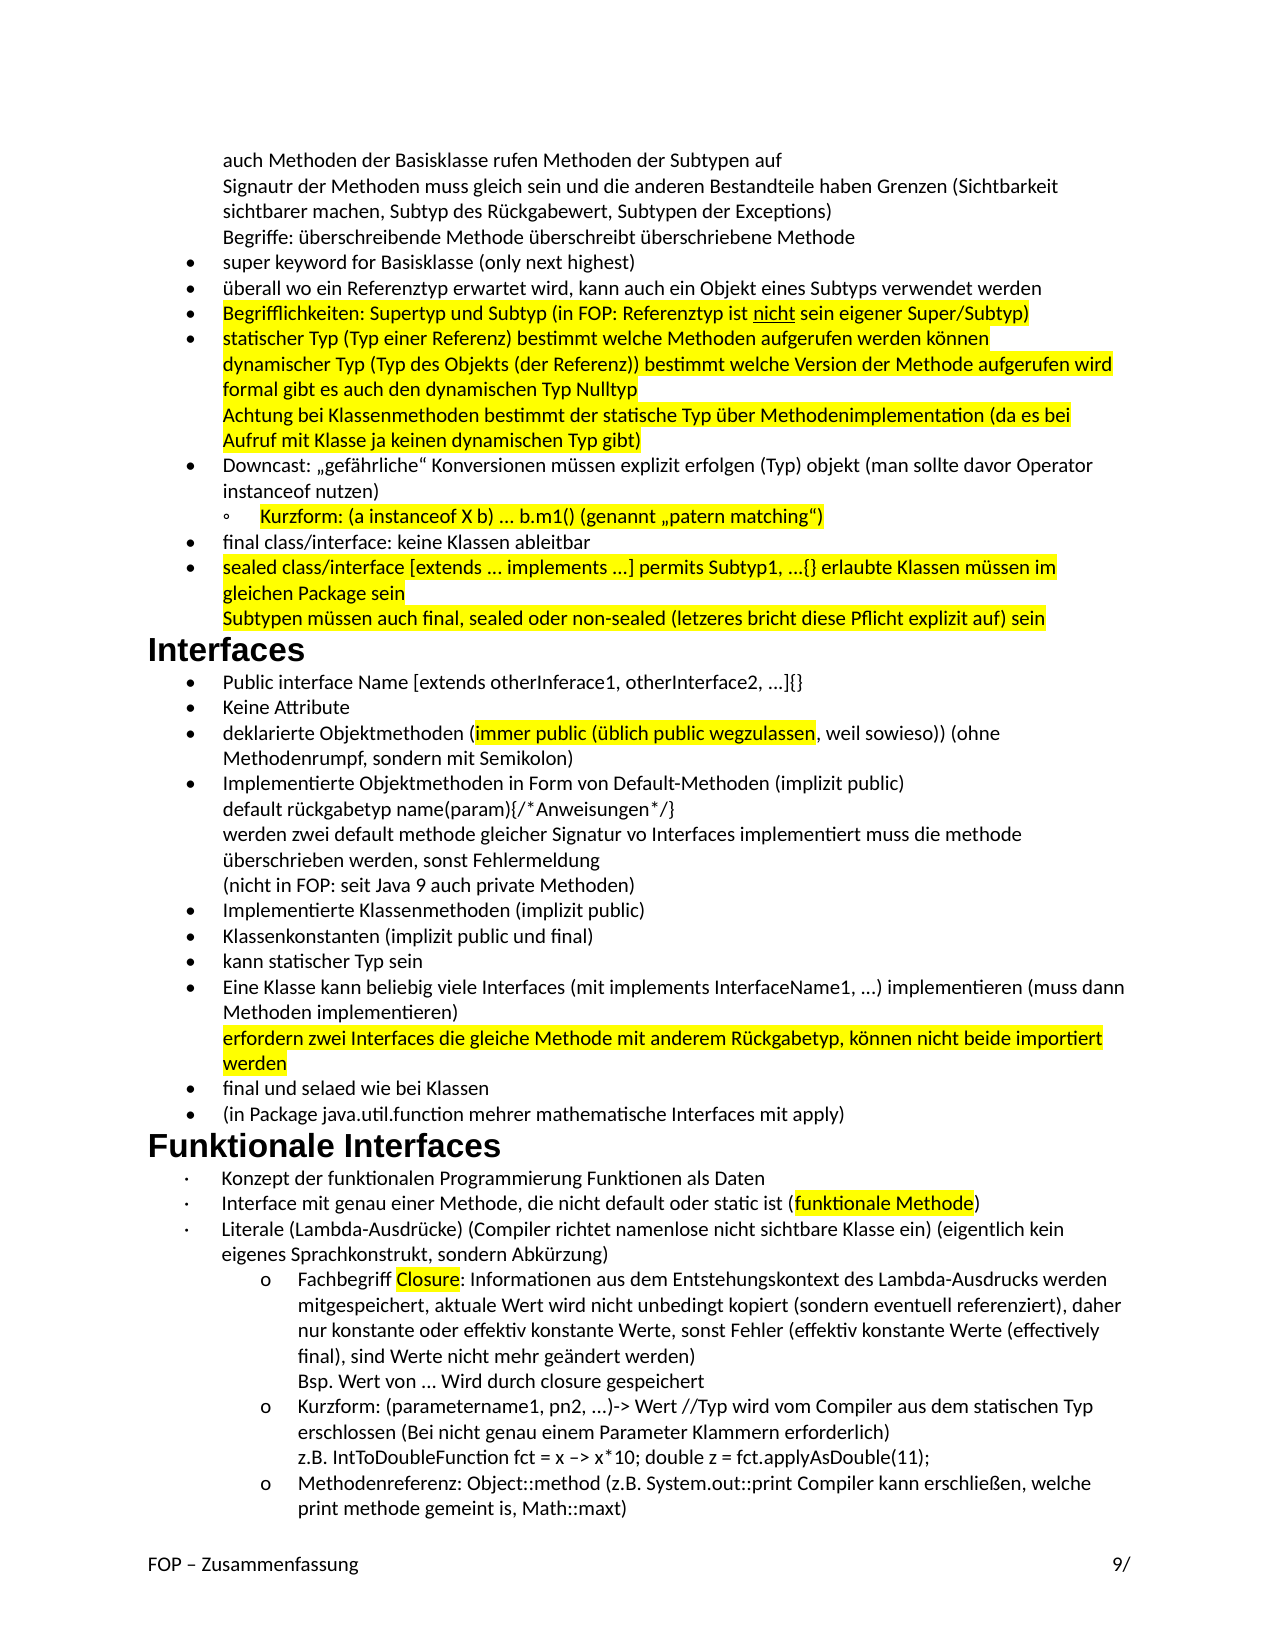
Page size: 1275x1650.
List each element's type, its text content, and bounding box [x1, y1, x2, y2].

list super keyword for Basisklasse (only next highest) [185, 249, 1127, 275]
list Interface mit genau einer Methode, die nicht default oder static ist (funktionale Methode) [184, 1190, 1127, 1216]
list Kurzform: (a instanceof X b) ... b.m1() (genannt „patern matching“) [223, 503, 1127, 529]
list überall wo ein Referenztyp erwartet wird, kann auch ein Objekt eines Subtyps verwendet werden [185, 275, 1127, 300]
list final und selaed wie bei Klassen [185, 1076, 1127, 1101]
subtitle Funktionale Interfaces [148, 1126, 1127, 1165]
list Eine Klasse kann beliebig viele Interfaces (mit implements InterfaceName1, ...) implementieren (muss dann Methoden implementieren) erfordern zwei Interfaces die gleiche Methode mit anderem Rückgabetyp, können nicht beide importiert werden [185, 974, 1127, 1076]
list Konzept der funktionalen Programmierung Funktionen als Daten [184, 1165, 1127, 1190]
list Fachbegriff Closure: Informationen aus dem Entstehungskontext des Lambda-Ausdrucks werden mitgespeichert, aktuale Wert wird nicht unbedingt kopiert (sondern eventuell referenziert), daher nur konstante oder effektiv konstante Werte, sonst Fehler (effektiv konstante Werte (effectively final), sind Werte nicht mehr geändert werden) Bsp. Wert von ... Wird durch closure gespeichert [260, 1267, 1127, 1394]
list deklarierte Objektmethoden (immer public (üblich public wegzulassen, weil sowieso)) (ohne Methodenrumpf, sondern mit Semikolon) [185, 720, 1127, 771]
list statischer Typ (Typ einer Referenz) bestimmt welche Methoden aufgerufen werden können dynamischer Typ (Typ des Objekts (der Referenz)) bestimmt welche Version der Methode aufgerufen wird formal gibt es auch den dynamischen Typ Nulltyp Achtung bei Klassenmethoden bestimmt der statische Typ über Methodenimplementation (da es bei Aufruf mit Klasse ja keinen dynamischen Typ gibt) [185, 326, 1127, 453]
list Implementierte Objektmethoden in Form von Default-Methoden (implizit public) default rückgabetyp name(param){/*Anweisungen*/} werden zwei default methode gleicher Signatur vo Interfaces implementiert muss die methode überschrieben werden, sonst Fehlermeldung (nicht in FOP: seit Java 9 auch private Methoden) [185, 771, 1127, 898]
list Downcast: „gefährliche“ Konversionen müssen explizit erfolgen (Typ) objekt (man sollte davor Operator instanceof nutzen) [185, 453, 1127, 503]
list Implementierte Klassenmethoden (implizit public) [185, 898, 1127, 923]
list Methodenreferenz: Object::method (z.B. System.out::print Compiler kann erschließen, welche print methode gemeint is, Math::maxt) [260, 1470, 1127, 1521]
list (in Package java.util.function mehrer mathematische Interfaces mit apply) [185, 1101, 1127, 1126]
list kann statischer Typ sein [185, 948, 1127, 974]
list final class/interface: keine Klassen ableitbar [185, 529, 1127, 554]
list Keine Attribute [185, 694, 1127, 720]
subtitle Interfaces [148, 631, 1127, 669]
list Kurzform: (parametername1, pn2, ...)-> Wert //Typ wird vom Compiler aus dem statischen Typ erschlossen (Bei nicht genau einem Parameter Klammern erforderlich) z.B. IntToDoubleFunction fct = x –> x*10; double z = fct.applyAsDouble(11); [260, 1394, 1127, 1470]
list Klassenkonstanten (implizit public und final) [185, 923, 1127, 948]
list Begrifflichkeiten: Supertyp und Subtyp (in FOP: Referenztyp ist nicht sein eigener Super/Subtyp) [185, 300, 1127, 326]
list sealed class/interface [extends ... implements ...] permits Subtyp1, ...{} erlaubte Klassen müssen im gleichen Package sein Subtypen müssen auch final, sealed oder non-sealed (letzeres bricht diese Pflicht explizit auf) sein [185, 554, 1127, 631]
list auch Methoden der Basisklasse rufen Methoden der Subtypen auf Signautr der Methoden muss gleich sein und die anderen Bestandteile haben Grenzen (Sichtbarkeit sichtbarer machen, Subtyp des Rückgabewert, Subtypen der Exceptions) Begriffe: überschreibende Methode überschreibt überschriebene Methode [185, 148, 1127, 249]
list Literale (Lambda-Ausdrücke) (Compiler richtet namenlose nicht sichtbare Klasse ein) (eigentlich kein eigenes Sprachkonstrukt, sondern Abkürzung) [184, 1216, 1127, 1267]
list Public interface Name [extends otherInferace1, otherInterface2, ...]{} [185, 669, 1127, 694]
